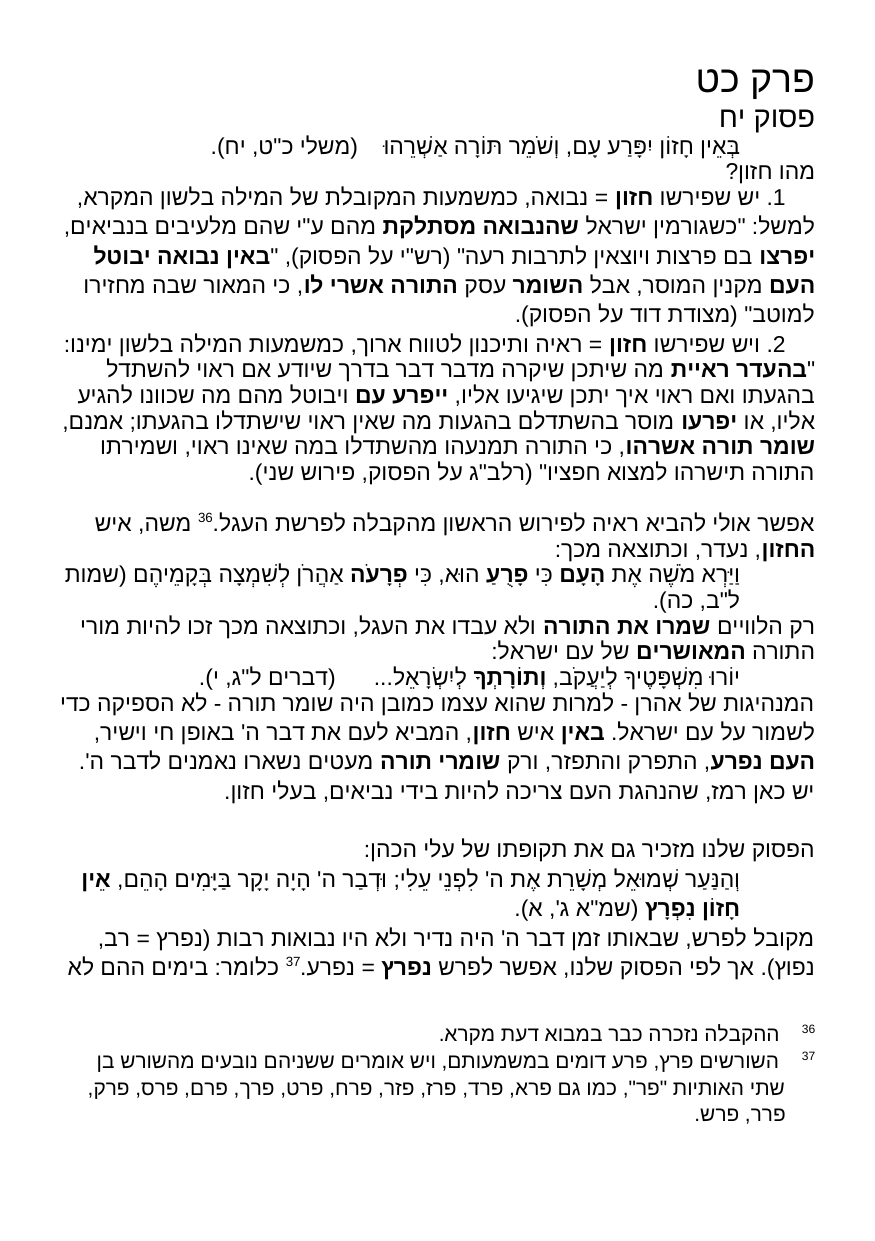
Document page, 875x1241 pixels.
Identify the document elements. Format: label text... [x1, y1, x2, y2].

text אפשר אולי להביא ראיה לפירוש הראשון מהקבלה לפרשת העגל. משה, איש החזון, נעדר, וכתוצאה מכך: [59, 511, 815, 562]
text המנהיגות של אהרן - למרות שהוא עצמו כמובן היה שומר תורה - לא הספיקה כדי לשמור על עם ישראל. באין איש חזון, המביא לעם את דבר ה' באופן חי וישיר, העם נפרע, התפרק והתפזר, ורק שומרי תורה מעטים נשארו נאמנים לדבר ה'. יש כאן רמז, שהנהגת העם צריכה להיות בידי נביאים, בעלי חזון. [59, 690, 815, 804]
text 1. יש שפירשו חזון = נבואה, כמשמעות המקובלת של המילה בלשון המקרא, למשל: "כשגורמין ישראל שהנבואה מסתלקת מהם ע"י שהם מלעיבים בנביאים, יפרצו בם פרצות ויוצאין לתרבות רעה" (רש"י על הפסוק), "באין נבואה יבוטל העם מקנין המוסר, אבל השומר עסק התורה אשרי לו, כי המאור שבה מחזירו למוטב" (מצודת דוד על הפסוק). [59, 185, 815, 328]
text מקובל לפרש, שבאותו זמן דבר ה' היה נדיר ולא היו נבואות רבות (נפרץ = רב, נפוץ). אך לפי הפסוק שלנו, אפשר לפרש נפרץ = נפרע. כלומר: בימים ההם לא [59, 925, 815, 980]
text רק הלוויים שמרו את התורה ולא עבדו את העגל, וכתוצאה מכך זכו להיות מורי התורה המאושרים של עם ישראל: [59, 613, 815, 665]
text יוֹרוּ מִשְׁפָּטֶיךָ לְיַעֲקֹב, וְתוֹרָתְךָ לְיִשְׂרָאֵל... (דברים ל"ג, י). [59, 665, 740, 690]
text וַיַּרְא מֹשֶׁה אֶת הָעָם כִּי פָרֻעַ הוּא, כִּי פְרָעֹה אַהֲרֹן לְשִׁמְצָה בְּקָמֵיהֶם (שמות ל"ב, כה). [59, 562, 740, 613]
text מהו חזון? [59, 159, 815, 185]
text וְהַנַּעַר שְׁמוּאֵל מְשָׁרֵת אֶת ה' לִפְנֵי עֵלִי; וּדְבַר ה' הָיָה יָקָר בַּיָּמִים הָהֵם, אֵין חָזוֹן נִפְרָץ (שמ"א ג', א). [59, 867, 740, 922]
text פסוק יח [59, 101, 815, 133]
text ההקבלה נזכרה כבר במבוא דעת מקרא. [59, 1023, 815, 1046]
text פרק כט [59, 59, 815, 101]
text הפסוק שלנו מזכיר גם את תקופתו של עלי הכהן: [59, 837, 815, 863]
text השורשים פרץ, פרע דומים במשמעותם, ויש אומרים ששניהם נובעים מהשורש בן שתי האותיות "פר", כמו גם פרא, פרד, פרז, פזר, פרח, פרט, פרך, פרם, פרס, פרק, פרר, פרש. [59, 1049, 815, 1126]
text 2. ויש שפירשו חזון = ראיה ותיכנון לטווח ארוך, כמשמעות המילה בלשון ימינו: "בהעדר ראיית מה שיתכן שיקרה מדבר דבר בדרך שיודע אם ראוי להשתדל בהגעתו ואם ראוי איך יתכן שיגיעו אליו, ייפרע עם ויבוטל מהם מה שכוונו להגיע אליו, או יפרעו מוסר בהשתדלם בהגעות מה שאין ראוי שישתדלו בהגעתו; אמנם, שומר תורה אשרהו, כי התורה תמנעהו מהשתדלו במה שאינו ראוי, ושמירתו התורה תישרהו למצוא חפציו" (רלב"ג על הפסוק, פירוש שני). [59, 332, 815, 485]
text בְּאֵין חָזוֹן יִפָּרַע עָם, וְשֹׁמֵר תּוֹרָה אַשְׁרֵהוּ (משלי כ"ט, יח). [59, 133, 740, 159]
